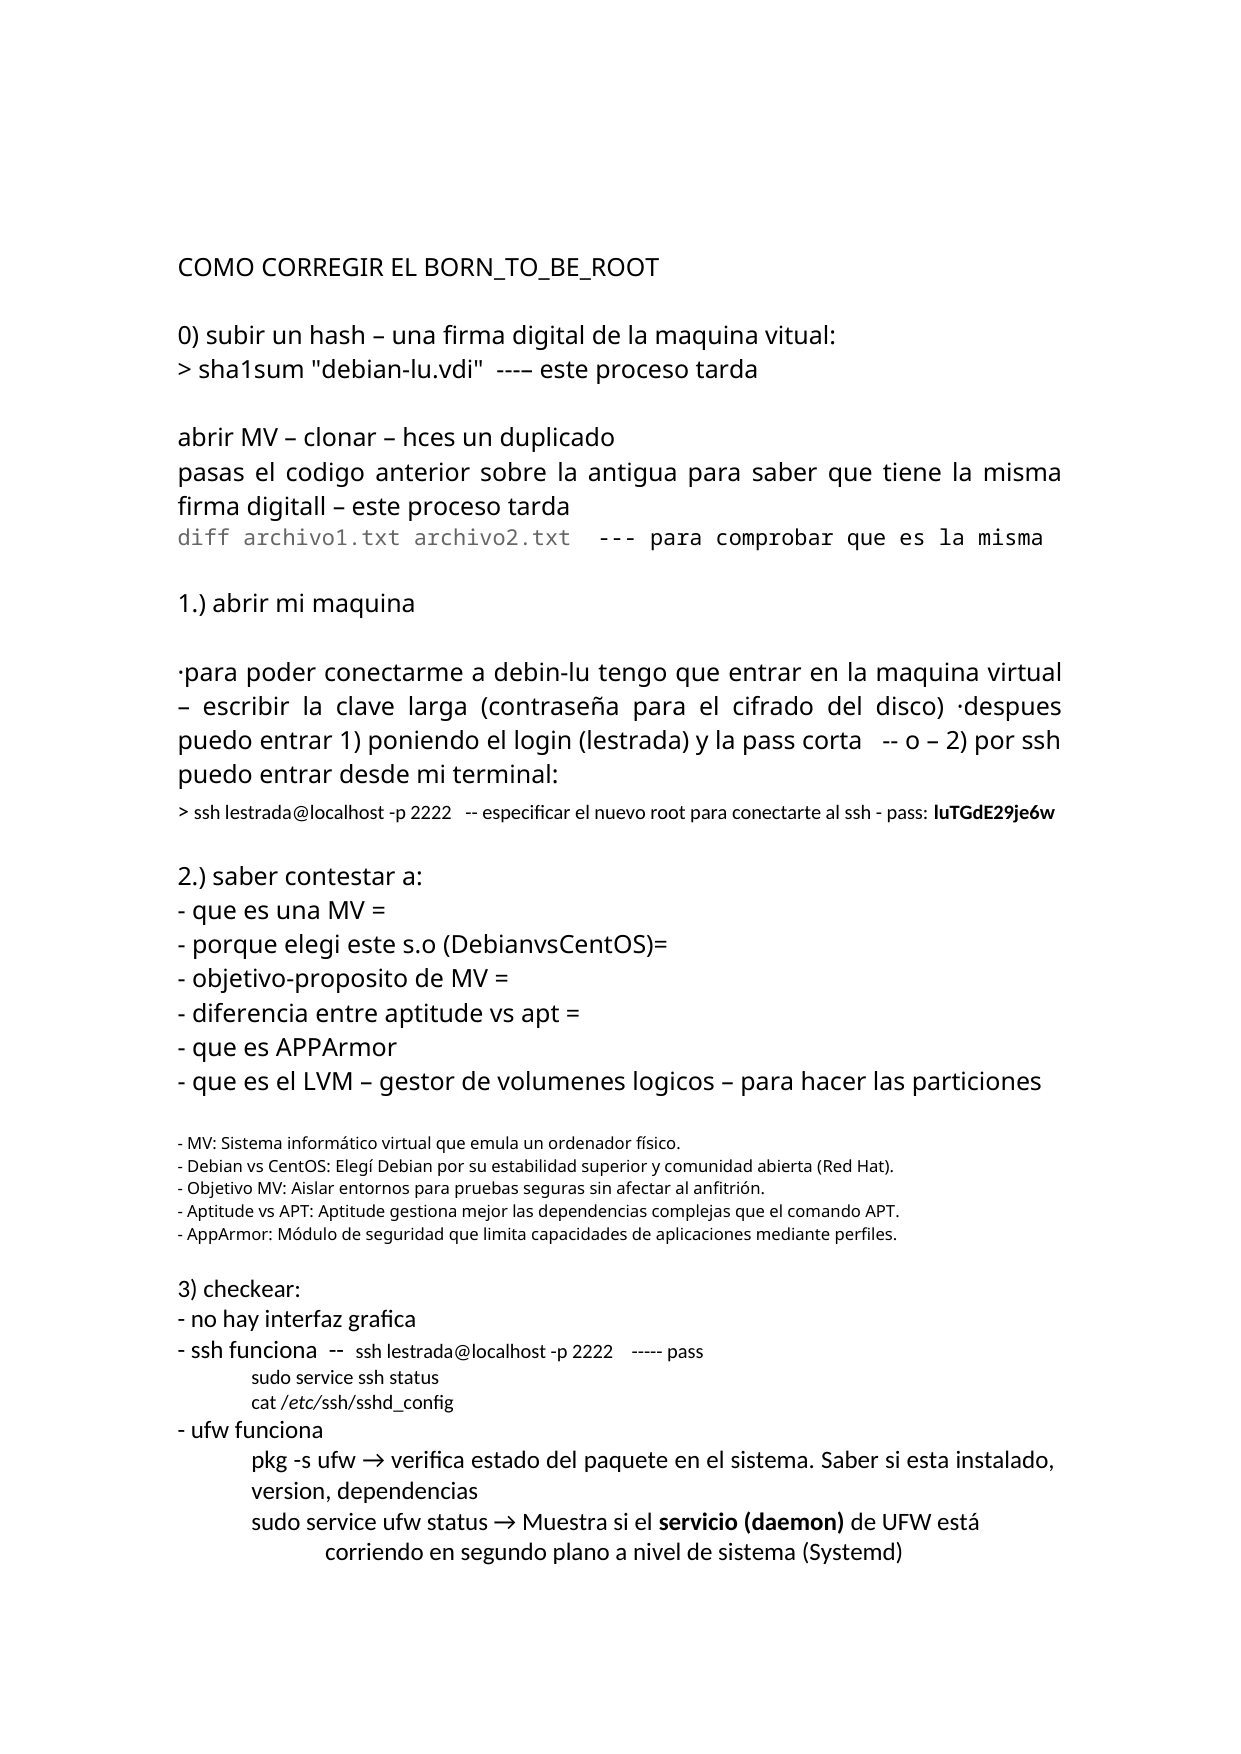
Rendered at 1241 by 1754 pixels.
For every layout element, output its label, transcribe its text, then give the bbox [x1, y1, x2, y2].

text - que es una MV = [177, 893, 1063, 927]
text - Aptitude vs APT: Aptitude gestiona mejor las dependencias complejas que el comando APT. [177, 1199, 1063, 1222]
text - no hay interfaz grafica [177, 1303, 1063, 1334]
text - que es APPArmor [177, 1029, 1063, 1063]
text cat /etc/ssh/sshd_config [177, 1389, 1063, 1414]
text abrir MV – clonar – hces un duplicado [177, 420, 1063, 454]
text - objetivo-proposito de MV = [177, 961, 1063, 995]
text > sha1sum "debian-lu.vdi" ---– este proceso tarda [177, 352, 1063, 386]
text - ssh funciona -- ssh lestrada@localhost -p 2222 ----- pass [177, 1334, 1063, 1364]
text pasas el codigo anterior sobre la antigua para saber que tiene la misma firma digitall – este proceso tarda [177, 454, 1063, 522]
text 2.) saber contestar a: [177, 859, 1063, 893]
text ·para poder conectarme a debin-lu tengo que entrar en la maquina virtual – escribir la clave larga (contraseña para el cifrado del disco) ·despues puedo entrar 1) poniendo el login (lestrada) y la pass corta -- o – 2) por ssh puedo entrar desde mi terminal: [177, 654, 1063, 791]
text - Objetivo MV: Aislar entornos para pruebas seguras sin afectar al anfitrión. [177, 1177, 1063, 1199]
text 0) subir un hash – una firma digital de la maquina vitual: [177, 318, 1063, 352]
text - Debian vs CentOS: Elegí Debian por su estabilidad superior y comunidad abierta (Red Hat). [177, 1154, 1063, 1177]
text COMO CORREGIR EL BORN_TO_BE_ROOT [177, 250, 1063, 284]
text sudo service ufw status → Muestra si el servicio (daemon) de UFW está corriendo en segundo plano a nivel de sistema (Systemd) [177, 1506, 1063, 1567]
text - diferencia entre aptitude vs apt = [177, 995, 1063, 1029]
text pkg -s ufw → verifica estado del paquete en el sistema. Saber si esta instalado, version, dependencias [177, 1445, 1063, 1506]
text sudo service ssh status [177, 1364, 1063, 1389]
text 1.) abrir mi maquina [177, 586, 1063, 620]
text - que es el LVM – gestor de volumenes logicos – para hacer las particiones [177, 1063, 1063, 1097]
text - ufw funciona [177, 1414, 1063, 1445]
text > ssh lestrada@localhost -p 2222 -- especificar el nuevo root para conectarte al ssh - pass: luTGdE29je6w [177, 791, 1063, 825]
text diff archivo1.txt archivo2.txt --- para comprobar que es la misma [177, 522, 1063, 552]
text 3) checkear: [177, 1273, 1063, 1303]
text - porque elegi este s.o (DebianvsCentOS)= [177, 927, 1063, 961]
text - AppArmor: Módulo de seguridad que limita capacidades de aplicaciones mediante perfiles. [177, 1222, 1063, 1245]
text - MV: Sistema informático virtual que emula un ordenador físico. [177, 1131, 1063, 1154]
